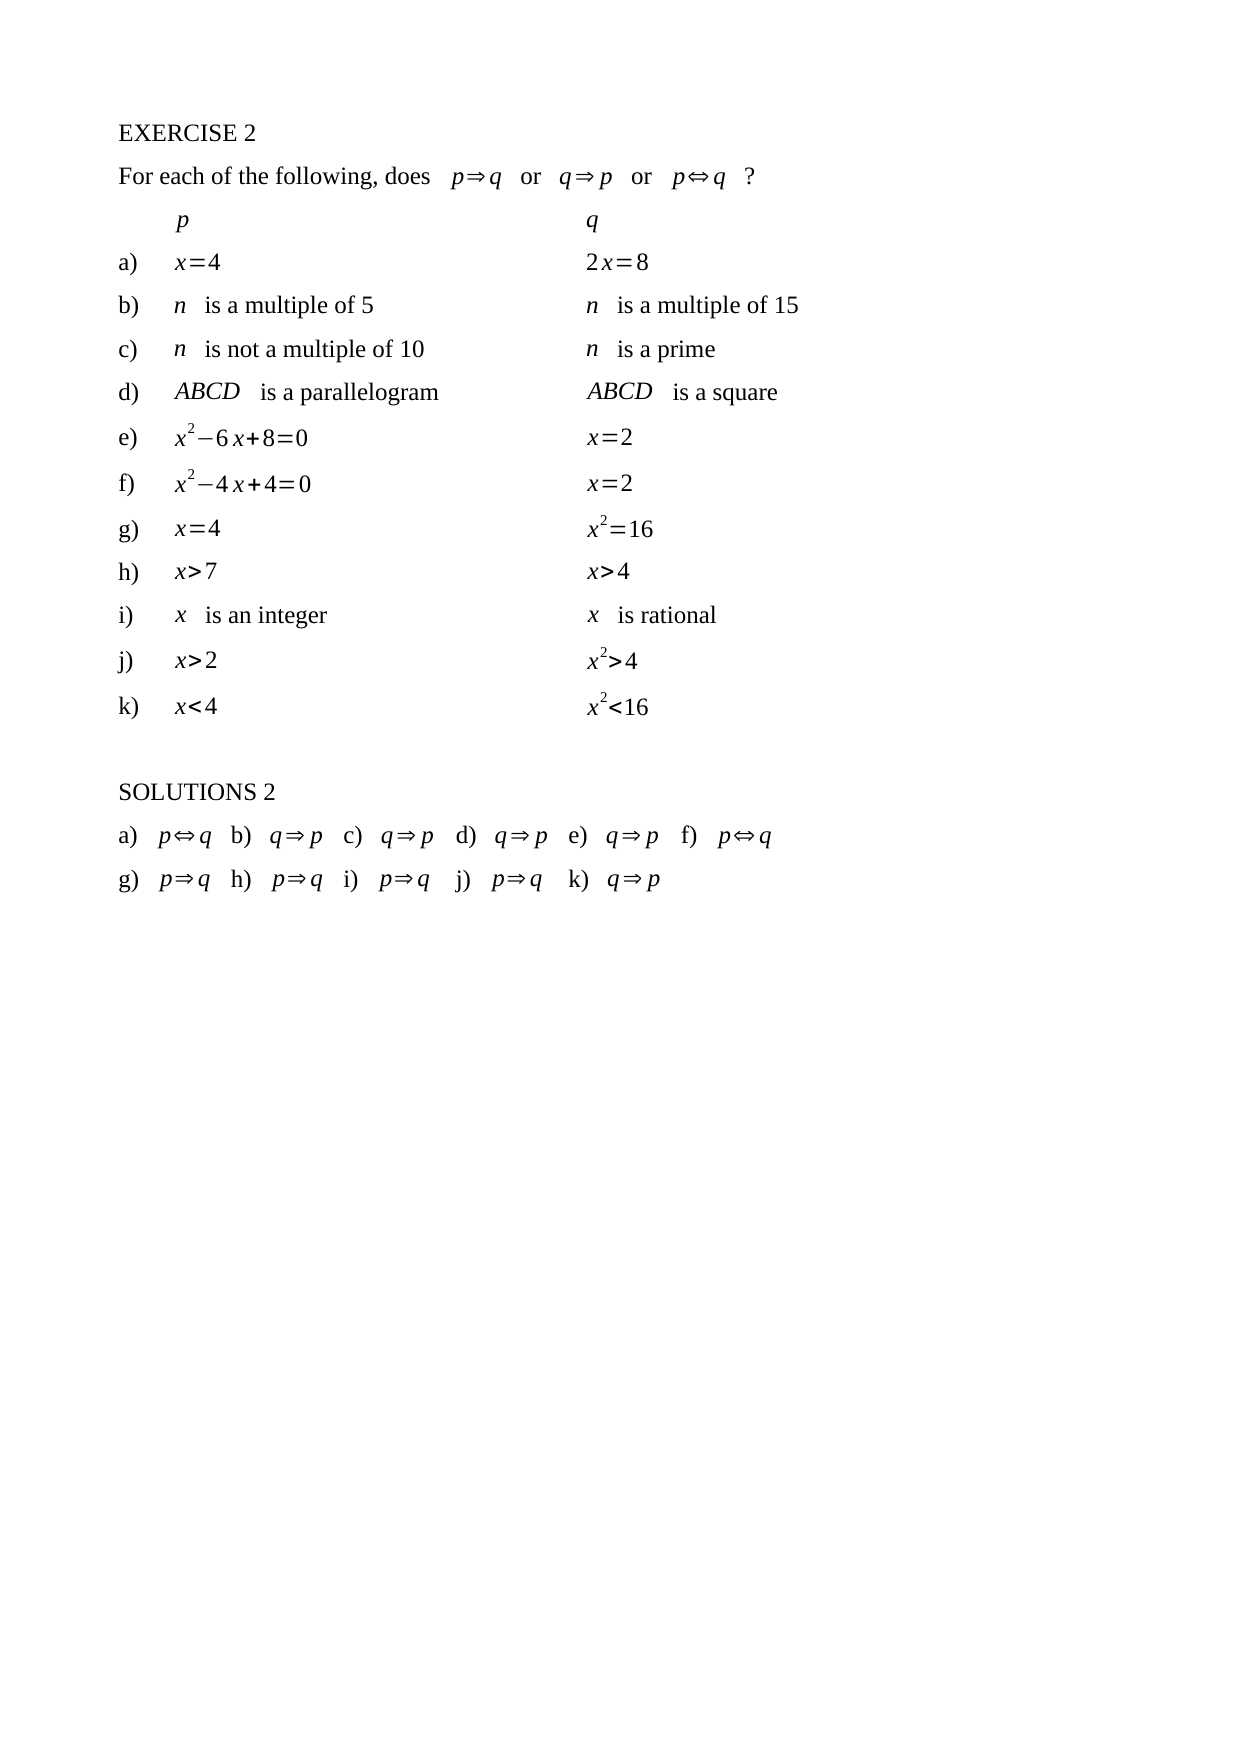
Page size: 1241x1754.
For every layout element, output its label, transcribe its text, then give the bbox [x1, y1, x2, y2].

text b) is a multiple of 5 is a multiple of 15 [118, 291, 1122, 319]
text i) is an integer is rational [118, 600, 1122, 629]
text k) [118, 689, 1122, 720]
text h) [118, 557, 1122, 586]
text j) [118, 643, 1122, 674]
text a) [118, 247, 1122, 276]
text a) b) c) d) e) f) [118, 821, 1122, 849]
text e) [118, 420, 1122, 451]
text c) is not a multiple of 10 is a prime [118, 334, 1122, 362]
text g) [118, 511, 1122, 542]
text f) [118, 466, 1122, 497]
text EXERCISE 2 [118, 118, 1122, 147]
text SOLUTIONS 2 [118, 777, 1122, 806]
text d) is a parallelogram is a square [118, 377, 1122, 406]
text For each of the following, doesoror? [118, 161, 1122, 190]
text g) h) i) j) k) [118, 864, 1122, 892]
